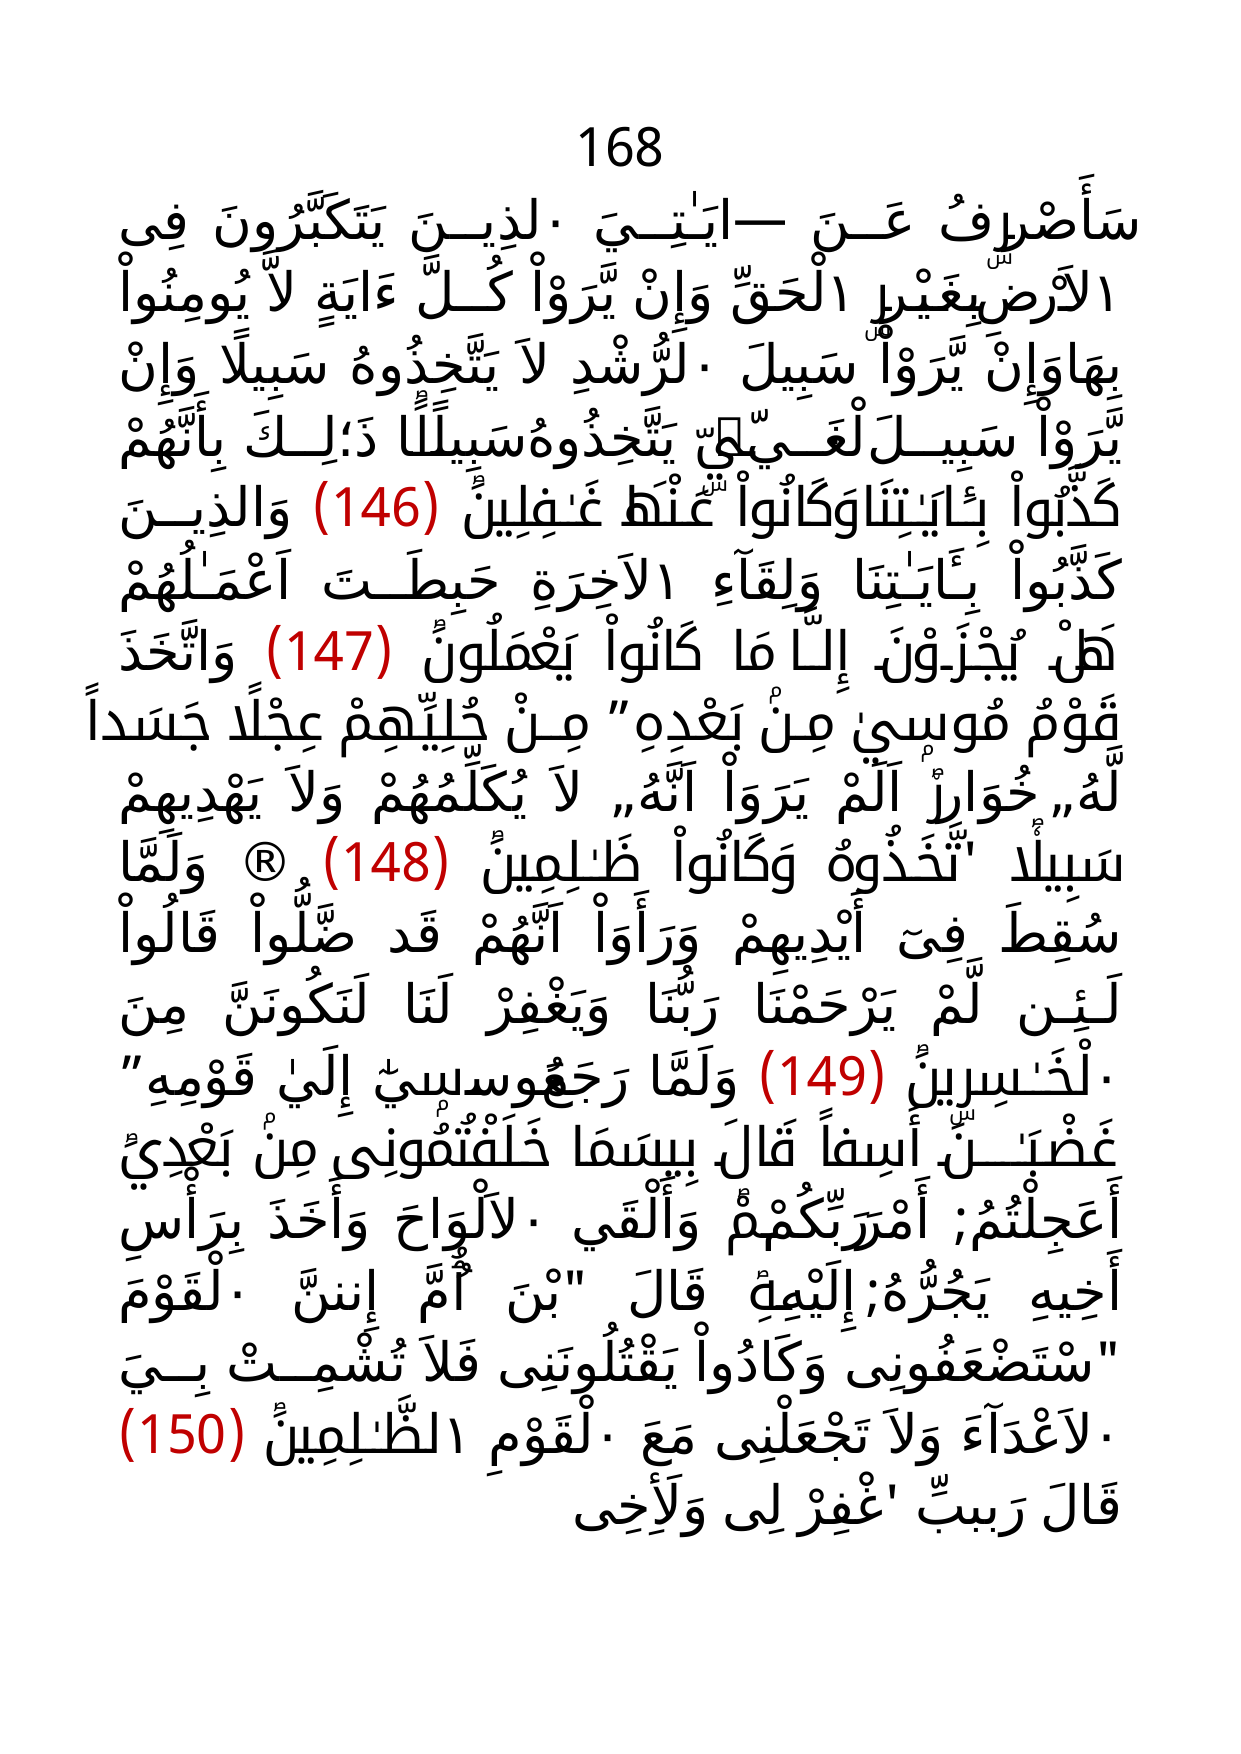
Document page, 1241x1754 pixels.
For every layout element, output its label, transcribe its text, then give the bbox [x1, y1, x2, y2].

text سَأَصْرۣفُ عَــنَ —ايَـٰتِــيَ ۰لذِيــنَ يَتَكَبَّرُونَ فِى ۱لاَرْضِ بِغَيْرۣ ۱لْحَقِّ وَإِنْ يَّرَوْاْ كُــلَّ ءَايَةٍ لاَّ يُومِنُواْ بِهَاوَإِنْ يَّرَوْاْ سَبِيلَ ۰لرُّشْدِ لاَ يَتَّخِذُوهُ سَبِيلًا وَإِنْ يَّرَوْاْ سَبِيــلَ ۰لْغَــيّۣ يَتَّخِذُوهُ سَبِيلًؐا ذَ؛لِــكَ بِأَنَّهُمْ كَذَّبُواْ بِـَٔايَـٰتِنَاوَكَانُواْ عَنْهَا غَـٰفِلِينَؐ (146) وَالذِيــنَ كَذَّبُواْ بِـَٔايَـٰتِنَا وَلِقَآءِ ۱لاَخِرَةِ حَبِطَــتَ اَعْمَـٰلُهُمْ هَلْ يُجْزَوْنَ إِلاَّ مَا كَانُواْ يَعْمَلُونَؐ (147) وَاتَّخَذَ قَوْمُ مُوسۭيٰ مِـنۢ بَعْدِهِ” مِــنْ حُلِيِّهِمْ عِجْلًا جَسَداً لَّهُ„ خُوَار٘ؐ اَلَمْ يَرَوَاْ اَنَّهُ„ لاَ يُكَلِّمُهُمْ وَلاَ يَهْدِيهِمْ سَبِيلٗؐا 'تَّخَذُوهُ وَكَانُواْ ظَـٰلِمِينَؐ (148) ® وَلَمَّا سُقِطَ فِىٓ أَيْدِيهِمْ وَرَأَوَاْ اَنَّهُمْ قَد ضَّلُّواْ قَالُواْ لَـئِـن لَّمْ يَرْحَمْنَا رَبُّنَا وَيَغْفِرْ لَنَا لَنَكُونَنَّ مِنَ ۰لْخَـٰسِرۣينَؐ (149) وَلَمَّا رَجَعَ مُوسۭيٰٓ إِلَيٰ قَوْمِهِ” غَضْبَـٰــنَ أَسِفاً قَالَ بِيسَمَا خَلَفْتُمُونِى مِنۢ بَعْدِيَؐ أَعَجِلْتُمُ; أَمْرَ رَبِّكُمْؐ وَأَلْقَي ۰لاَلْوَاحَ وَأَخَذَ بِرَأْسِ أَخِيهِ يَجُرُّهُ; إِلَيْهِؐ قَالَ "بْنَ ٱُمَّ إِنننَّ ۰لْقَوْمَ "سْتَضْعَفُونِى وَكَادُواْ يَقْتُلُونَنِى فَلاَ تُشْمِــتْ بِــيَ ۰لاَعْدَآءَ وَلاَ تَجْعَلْنِى مَعَ ۰لْقَوْمِ ۱لظَّـٰلِمِينَؐ (150) قَالَ رَبببِّ 'غْفِرْ لِى وَلَأِخِى [118, 189, 1122, 1547]
text 168 [118, 118, 1122, 189]
